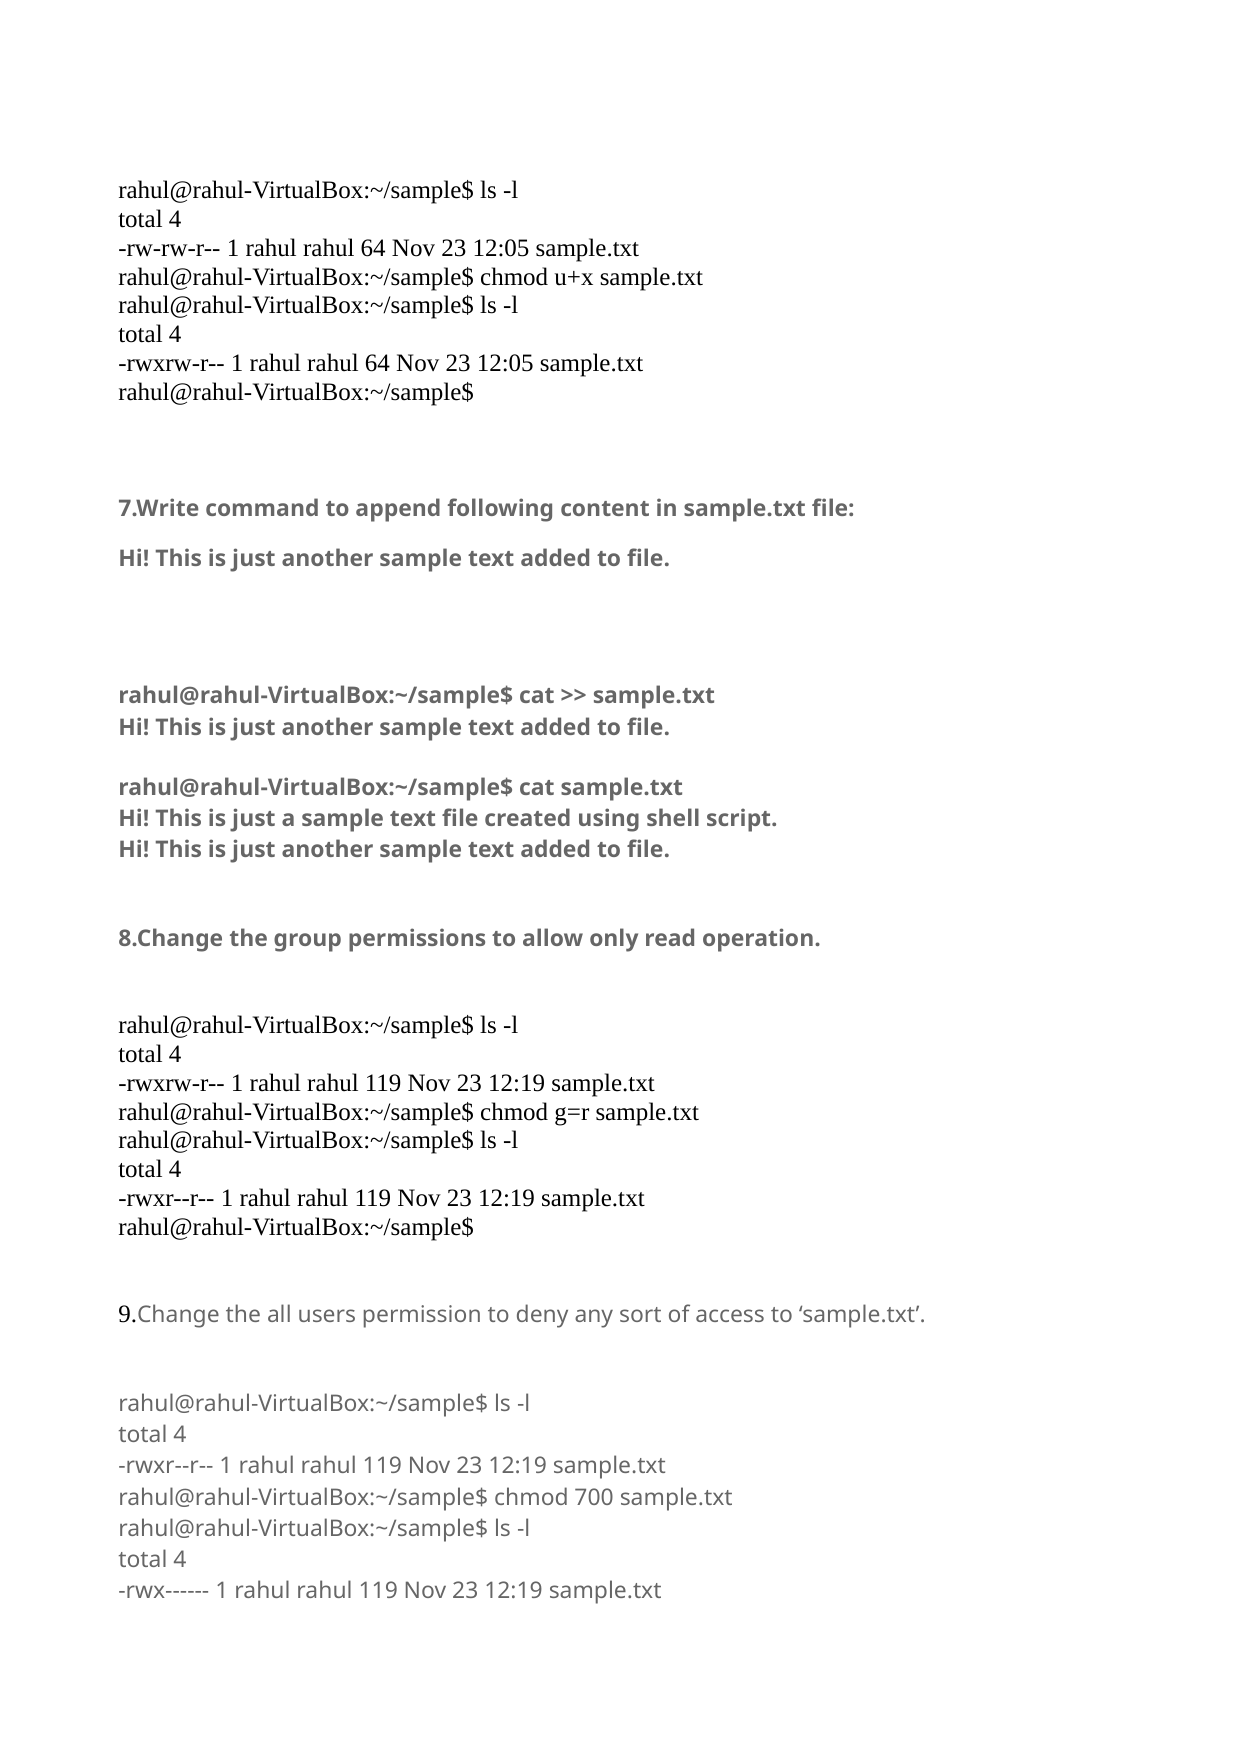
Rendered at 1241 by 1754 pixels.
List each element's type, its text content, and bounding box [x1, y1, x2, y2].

text total 4 [118, 1543, 1122, 1574]
text Hi! This is just another sample text added to file. [118, 833, 1122, 864]
text rahul@rahul-VirtualBox:~/sample$ ls -l [118, 1010, 1122, 1039]
text rahul@rahul-VirtualBox:~/sample$ [118, 1212, 1122, 1240]
text Hi! This is just another sample text added to file. [118, 542, 1122, 574]
text rahul@rahul-VirtualBox:~/sample$ chmod u+x sample.txt [118, 262, 1122, 291]
text rahul@rahul-VirtualBox:~/sample$ [118, 377, 1122, 406]
text rahul@rahul-VirtualBox:~/sample$ ls -l [118, 176, 1122, 204]
text total 4 [118, 1418, 1122, 1449]
text -rwxr--r-- 1 rahul rahul 119 Nov 23 12:19 sample.txt [118, 1449, 1122, 1480]
text -rw-rw-r-- 1 rahul rahul 64 Nov 23 12:05 sample.txt [118, 233, 1122, 262]
text Hi! This is just a sample text file created using shell script. [118, 802, 1122, 833]
text rahul@rahul-VirtualBox:~/sample$ chmod 700 sample.txt [118, 1480, 1122, 1512]
text -rwxrw-r-- 1 rahul rahul 64 Nov 23 12:05 sample.txt [118, 348, 1122, 377]
text rahul@rahul-VirtualBox:~/sample$ chmod g=r sample.txt [118, 1097, 1122, 1125]
text rahul@rahul-VirtualBox:~/sample$ ls -l [118, 1387, 1122, 1418]
text total 4 [118, 1154, 1122, 1183]
text -rwx------ 1 rahul rahul 119 Nov 23 12:19 sample.txt [118, 1574, 1122, 1605]
text 9.Change the all users permission to deny any sort of access to ‘sample.txt’. [118, 1298, 1122, 1329]
text 7.Write command to append following content in sample.txt file: [118, 492, 1122, 523]
text total 4 [118, 1039, 1122, 1068]
text rahul@rahul-VirtualBox:~/sample$ ls -l [118, 1125, 1122, 1154]
text -rwxrw-r-- 1 rahul rahul 119 Nov 23 12:19 sample.txt [118, 1068, 1122, 1097]
text rahul@rahul-VirtualBox:~/sample$ cat >> sample.txt [118, 679, 1122, 710]
text Hi! This is just another sample text added to file. [118, 710, 1122, 742]
text -rwxr--r-- 1 rahul rahul 119 Nov 23 12:19 sample.txt [118, 1183, 1122, 1212]
text rahul@rahul-VirtualBox:~/sample$ ls -l [118, 291, 1122, 319]
text 8.Change the group permissions to allow only read operation. [118, 922, 1122, 953]
text total 4 [118, 319, 1122, 348]
text rahul@rahul-VirtualBox:~/sample$ ls -l [118, 1512, 1122, 1543]
text rahul@rahul-VirtualBox:~/sample$ cat sample.txt [118, 770, 1122, 802]
text total 4 [118, 204, 1122, 233]
